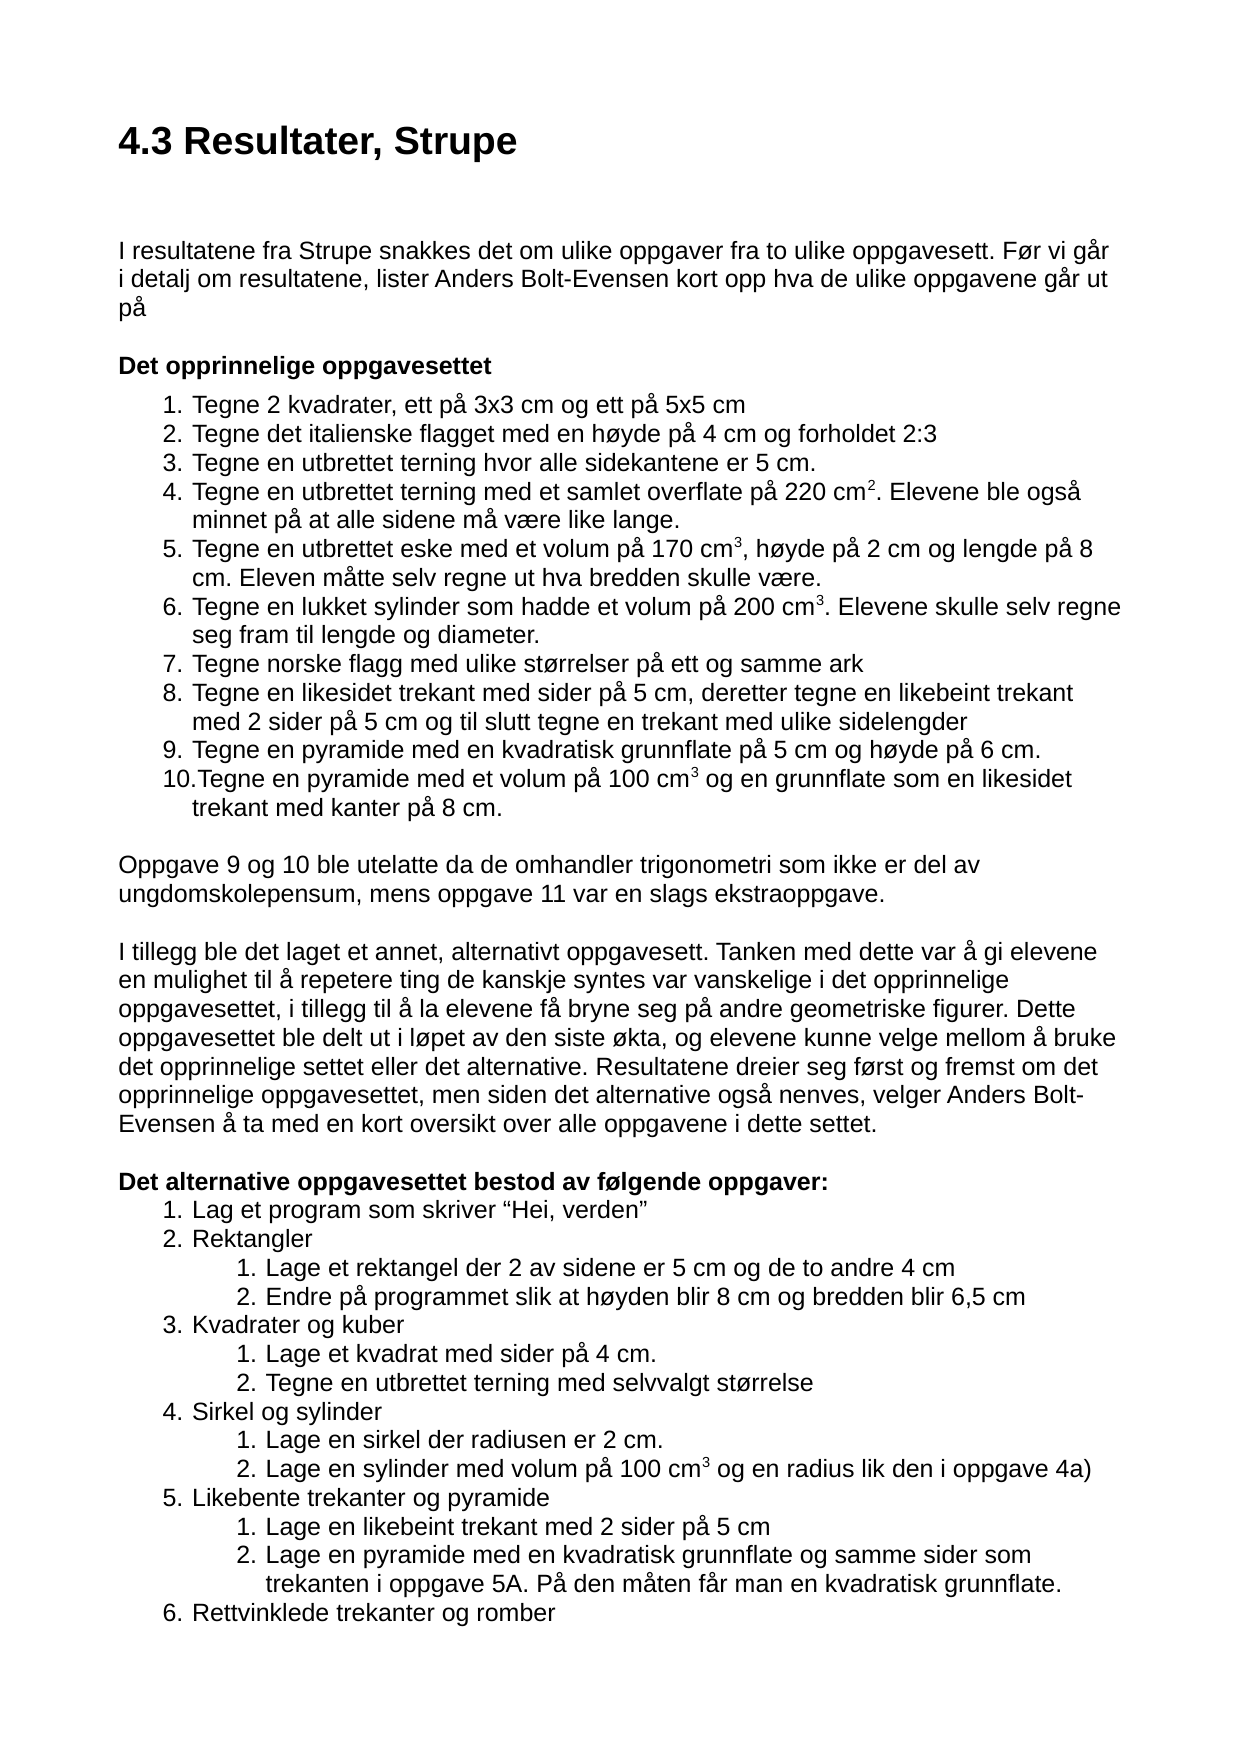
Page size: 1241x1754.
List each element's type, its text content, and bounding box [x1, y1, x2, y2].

list Tegne det italienske flagget med en høyde på 4 cm og forholdet 2:3 [162, 419, 1122, 448]
list Lage et kvadrat med sider på 4 cm. [236, 1339, 1122, 1368]
list Lage en sylinder med volum på 100 cm3 og en radius lik den i oppgave 4a) [236, 1454, 1122, 1483]
list Tegne en pyramide med en kvadratisk grunnflate på 5 cm og høyde på 6 cm. [162, 735, 1122, 764]
list Kvadrater og kuber [162, 1310, 1122, 1339]
list Lag et program som skriver “Hei, verden” [162, 1195, 1122, 1224]
list Tegne en lukket sylinder som hadde et volum på 200 cm3. Elevene skulle selv regne seg fram til lengde og diameter. [162, 591, 1122, 649]
list Tegne en utbrettet terning hvor alle sidekantene er 5 cm. [162, 448, 1122, 476]
list Rektangler [162, 1224, 1122, 1253]
list Lage en likebeint trekant med 2 sider på 5 cm [236, 1511, 1122, 1540]
list Tegne en utbrettet terning med selvvalgt størrelse [236, 1368, 1122, 1396]
list Tegne en utbrettet terning med et samlet overflate på 220 cm2. Elevene ble også minnet på at alle sidene må være like lange. [162, 476, 1122, 534]
text I resultatene fra Strupe snakkes det om ulike oppgaver fra to ulike oppgavesett. Før vi går i detalj om resultatene, lister Anders Bolt-Evensen kort opp hva de ulike oppgavene går ut på [118, 236, 1122, 322]
list Tegne 2 kvadrater, ett på 3x3 cm og ett på 5x5 cm [162, 390, 1122, 419]
text Det opprinnelige oppgavesettet [118, 351, 1122, 379]
list Tegne en pyramide med et volum på 100 cm3 og en grunnflate som en likesidet trekant med kanter på 8 cm. [162, 764, 1122, 821]
list Tegne en likesidet trekant med sider på 5 cm, deretter tegne en likebeint trekant med 2 sider på 5 cm og til slutt tegne en trekant med ulike sidelengder [162, 678, 1122, 735]
text I tillegg ble det laget et annet, alternativt oppgavesett. Tanken med dette var å gi elevene en mulighet til å repetere ting de kanskje syntes var vanskelige i det opprinnelige oppgavesettet, i tillegg til å la elevene få bryne seg på andre geometriske figurer. Dette oppgavesettet ble delt ut i løpet av den siste økta, og elevene kunne velge mellom å bruke det opprinnelige settet eller det alternative. Resultatene dreier seg først og fremst om det opprinnelige oppgavesettet, men siden det alternative også nenves, velger Anders Bolt-Evensen å ta med en kort oversikt over alle oppgavene i dette settet. [118, 936, 1122, 1138]
list Endre på programmet slik at høyden blir 8 cm og bredden blir 6,5 cm [236, 1281, 1122, 1310]
list Tegne norske flagg med ulike størrelser på ett og samme ark [162, 649, 1122, 678]
list Tegne en utbrettet eske med et volum på 170 cm3, høyde på 2 cm og lengde på 8 cm. Eleven måtte selv regne ut hva bredden skulle være. [162, 534, 1122, 591]
list Sirkel og sylinder [162, 1396, 1122, 1425]
text 4.3 Resultater, Strupe [118, 118, 1122, 163]
text Oppgave 9 og 10 ble utelatte da de omhandler trigonometri som ikke er del av ungdomskolepensum, mens oppgave 11 var en slags ekstraoppgave. [118, 850, 1122, 908]
list Lage et rektangel der 2 av sidene er 5 cm og de to andre 4 cm [236, 1253, 1122, 1281]
list Rettvinklede trekanter og romber [162, 1598, 1122, 1626]
list Likebente trekanter og pyramide [162, 1483, 1122, 1511]
list Lage en pyramide med en kvadratisk grunnflate og samme sider som trekanten i oppgave 5A. På den måten får man en kvadratisk grunnflate. [236, 1540, 1122, 1598]
list Lage en sirkel der radiusen er 2 cm. [236, 1425, 1122, 1454]
text Det alternative oppgavesettet bestod av følgende oppgaver: [118, 1166, 1122, 1195]
